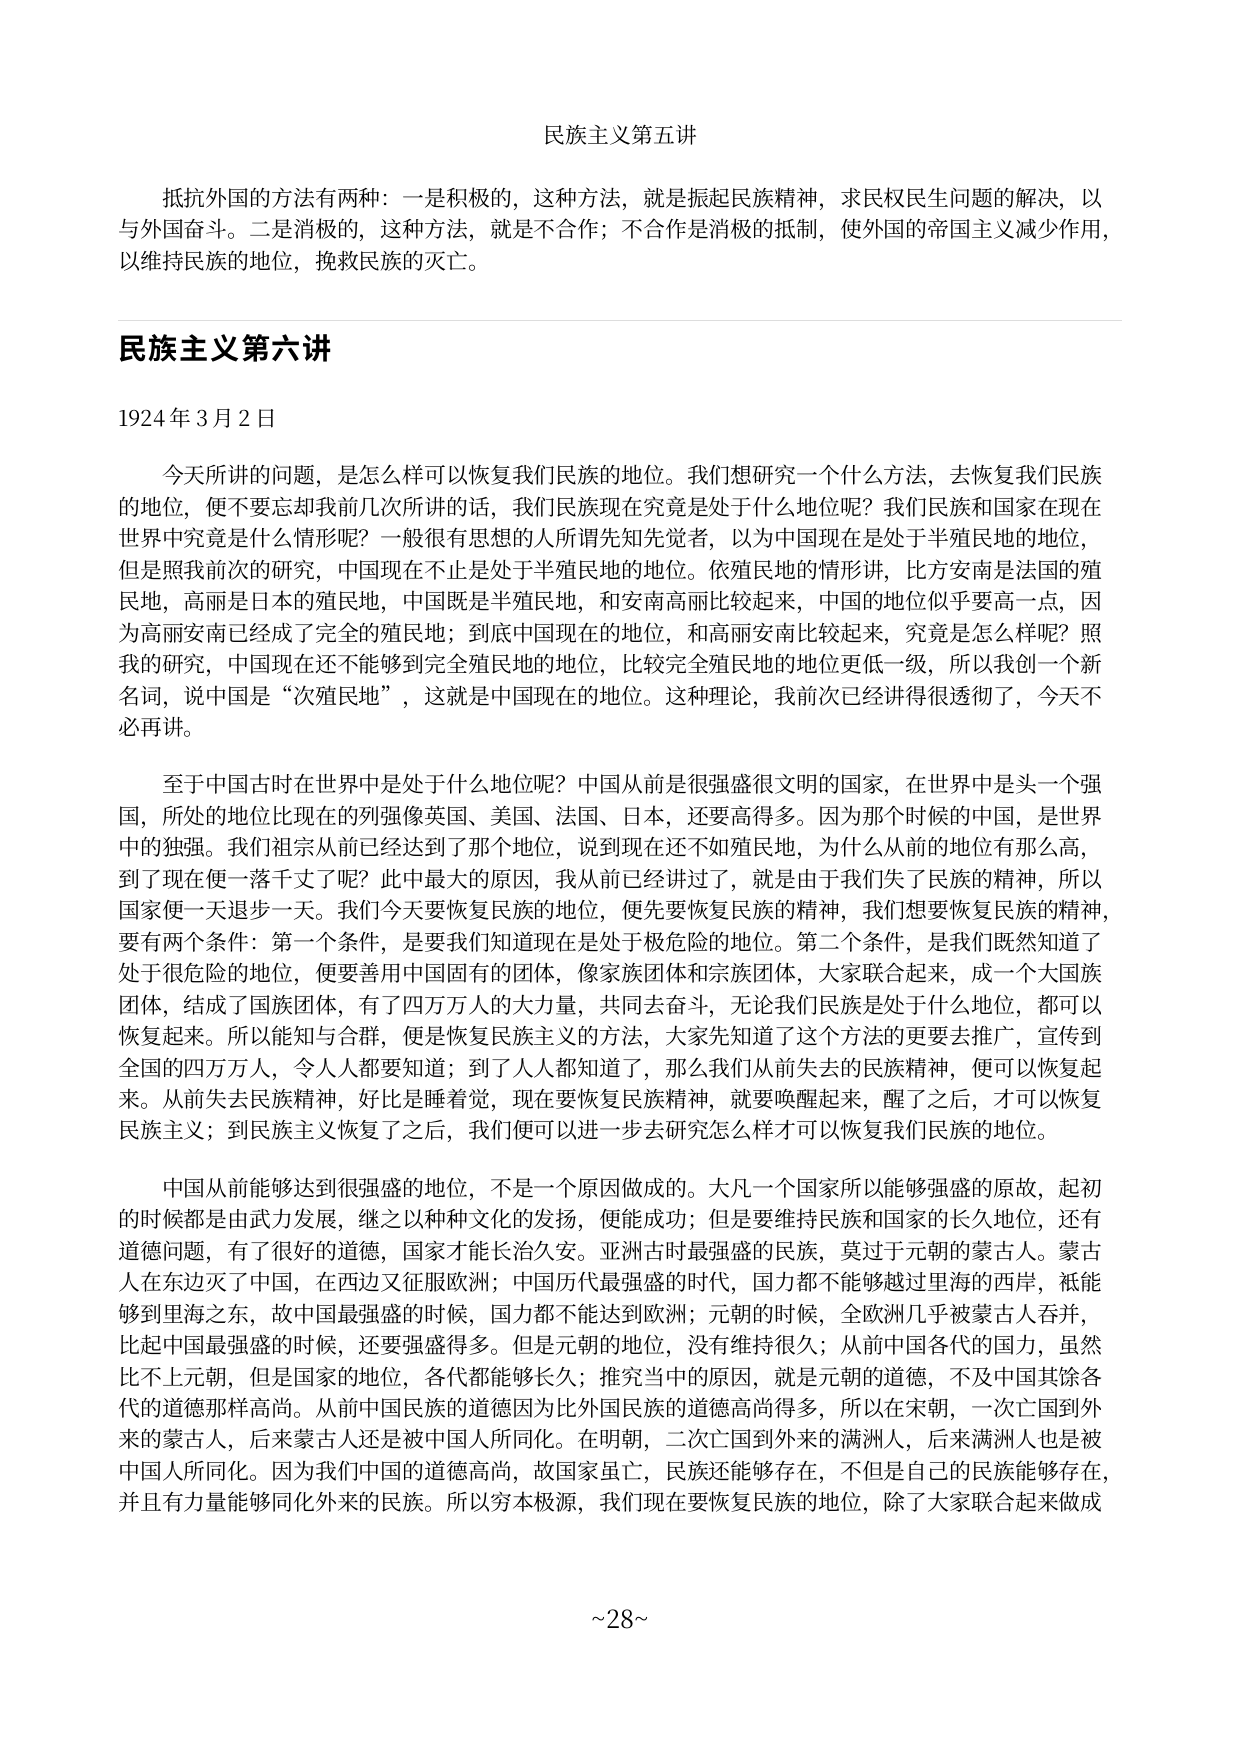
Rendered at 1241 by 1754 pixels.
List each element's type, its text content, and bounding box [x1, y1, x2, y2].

text 中国从前能够达到很强盛的地位，不是一个原因做成的。大凡一个国家所以能够强盛的原故，起初的时候都是由武力发展，继之以种种文化的发扬，便能成功；但是要维持民族和国家的长久地位，还有道德问题，有了很好的道德，国家才能长治久安。亚洲古时最强盛的民族，莫过于元朝的蒙古人。蒙古人在东边灭了中国，在西边又征服欧洲；中国历代最强盛的时代，国力都不能够越过里海的西岸，袛能够到里海之东，故中国最强盛的时候，国力都不能达到欧洲；元朝的时候，全欧洲几乎被蒙古人吞并，比起中国最强盛的时候，还要强盛得多。但是元朝的地位，没有维持很久；从前中国各代的国力，虽然比不上元朝，但是国家的地位，各代都能够长久；推究当中的原因，就是元朝的道德，不及中国其馀各代的道德那样高尚。从前中国民族的道德因为比外国民族的道德高尚得多，所以在宋朝，一次亡国到外来的蒙古人，后来蒙古人还是被中国人所同化。在明朝，二次亡国到外来的满洲人，后来满洲人也是被中国人所同化。因为我们中国的道德高尚，故国家虽亡，民族还能够存在，不但是自己的民族能够存在，并且有力量能够同化外来的民族。所以穷本极源，我们现在要恢复民族的地位，除了大家联合起来做成 [118, 1171, 1122, 1517]
text 今天所讲的问题，是怎么样可以恢复我们民族的地位。我们想研究一个什么方法，去恢复我们民族的地位，便不要忘却我前几次所讲的话，我们民族现在究竟是处于什么地位呢？我们民族和国家在现在世界中究竟是什么情形呢？一般很有思想的人所谓先知先觉者，以为中国现在是处于半殖民地的地位，但是照我前次的研究，中国现在不止是处于半殖民地的地位。依殖民地的情形讲，比方安南是法国的殖民地，高丽是日本的殖民地，中国既是半殖民地，和安南高丽比较起来，中国的地位似乎要高一点，因为高丽安南已经成了完全的殖民地；到底中国现在的地位，和高丽安南比较起来，究竟是怎么样呢？照我的研究，中国现在还不能够到完全殖民地的地位，比较完全殖民地的地位更低一级，所以我创一个新名词，说中国是“次殖民地”，这就是中国现在的地位。这种理论，我前次已经讲得很透彻了，今天不必再讲。 [118, 459, 1122, 742]
text 至于中国古时在世界中是处于什么地位呢？中国从前是很强盛很文明的国家，在世界中是头一个强国，所处的地位比现在的列强像英国、美国、法国、日本，还要高得多。因为那个时候的中国，是世界中的独强。我们祖宗从前已经达到了那个地位，说到现在还不如殖民地，为什么从前的地位有那么高，到了现在便一落千丈了呢？此中最大的原因，我从前已经讲过了，就是由于我们失了民族的精神，所以国家便一天退步一天。我们今天要恢复民族的地位，便先要恢复民族的精神，我们想要恢复民族的精神，要有两个条件：第一个条件，是要我们知道现在是处于极危险的地位。第二个条件，是我们既然知道了处于很危险的地位，便要善用中国固有的团体，像家族团体和宗族团体，大家联合起来，成一个大国族团体，结成了国族团体，有了四万万人的大力量，共同去奋斗，无论我们民族是处于什么地位，都可以恢复起来。所以能知与合群，便是恢复民族主义的方法，大家先知道了这个方法的更要去推广，宣传到全国的四万万人，令人人都要知道；到了人人都知道了，那么我们从前失去的民族精神，便可以恢复起来。从前失去民族精神，好比是睡着觉，现在要恢复民族精神，就要唤醒起来，醒了之后，才可以恢复民族主义；到民族主义恢复了之后，我们便可以进一步去研究怎么样才可以恢复我们民族的地位。 [118, 768, 1122, 1145]
text 抵抗外国的方法有两种：一是积极的，这种方法，就是振起民族精神，求民权民生问题的解决，以与外国奋斗。二是消极的，这种方法，就是不合作；不合作是消极的抵制，使外国的帝国主义减少作用，以维持民族的地位，挽救民族的灭亡。 [118, 181, 1122, 276]
text 1924年3月2日 [118, 401, 1122, 433]
subtitle 民族主义第六讲 [118, 321, 1122, 368]
